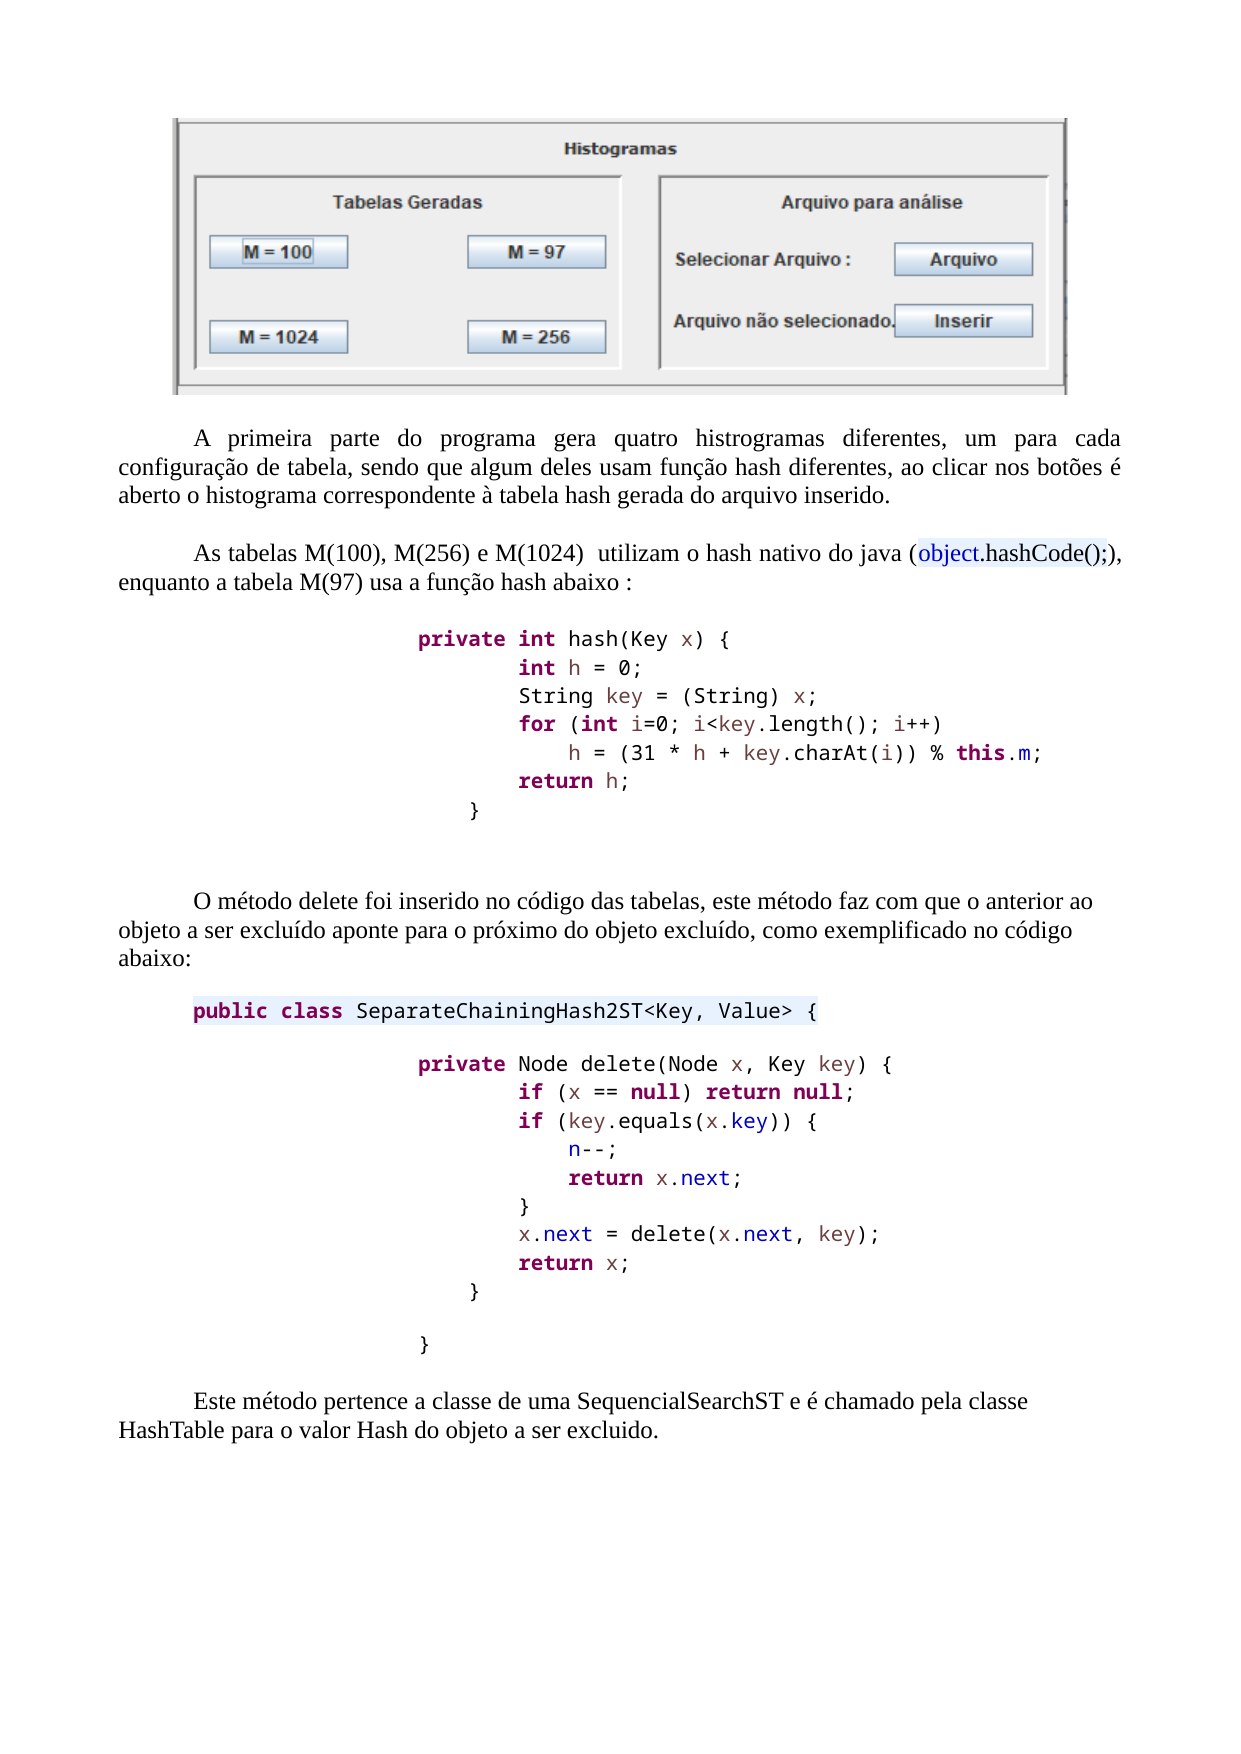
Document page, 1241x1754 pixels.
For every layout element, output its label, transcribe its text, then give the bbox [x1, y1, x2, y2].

text return x.next; [418, 1163, 1122, 1191]
text private Node delete(Node x, Key key) { [418, 1049, 1122, 1077]
text } [418, 795, 1122, 823]
text int h = 0; [418, 653, 1122, 681]
text return h; [418, 766, 1122, 795]
text return x; [418, 1248, 1122, 1276]
text n--; [418, 1134, 1122, 1163]
text } [418, 1276, 1122, 1305]
text x.next = delete(x.next, key); [418, 1219, 1122, 1248]
text Este método pertence a classe de uma SequencialSearchST e é chamado pela classe HashTable para o valor Hash do objeto a ser excluido. [118, 1386, 1122, 1443]
text String key = (String) x; [418, 681, 1122, 709]
text if (x == null) return null; [418, 1077, 1122, 1106]
text } [418, 1191, 1122, 1219]
text O método delete foi inserido no código das tabelas, este método faz com que o anterior ao objeto a ser excluído aponte para o próximo do objeto excluído, como exemplificado no código abaixo: [118, 886, 1122, 972]
text h = (31 * h + key.charAt(i)) % this.m; [418, 738, 1122, 766]
text if (key.equals(x.key)) { [418, 1106, 1122, 1134]
text A primeira parte do programa gera quatro histrogramas diferentes, um para cada configuração de tabela, sendo que algum deles usam função hash diferentes, ao clicar nos botões é aberto o histograma correspondente à tabela hash gerada do arquivo inserido. [118, 423, 1122, 509]
text public class SeparateChainingHash2ST<Key, Value> { [193, 996, 1122, 1025]
text As tabelas M(100), M(256) e M(1024) utilizam o hash nativo do java (object.hashCode();), enquanto a tabela M(97) usa a função hash abaixo : [118, 538, 1122, 595]
text } [418, 1329, 1122, 1357]
picture [172, 118, 1068, 395]
text private int hash(Key x) { [418, 624, 1122, 653]
text for (int i=0; i<key.length(); i++) [418, 709, 1122, 738]
